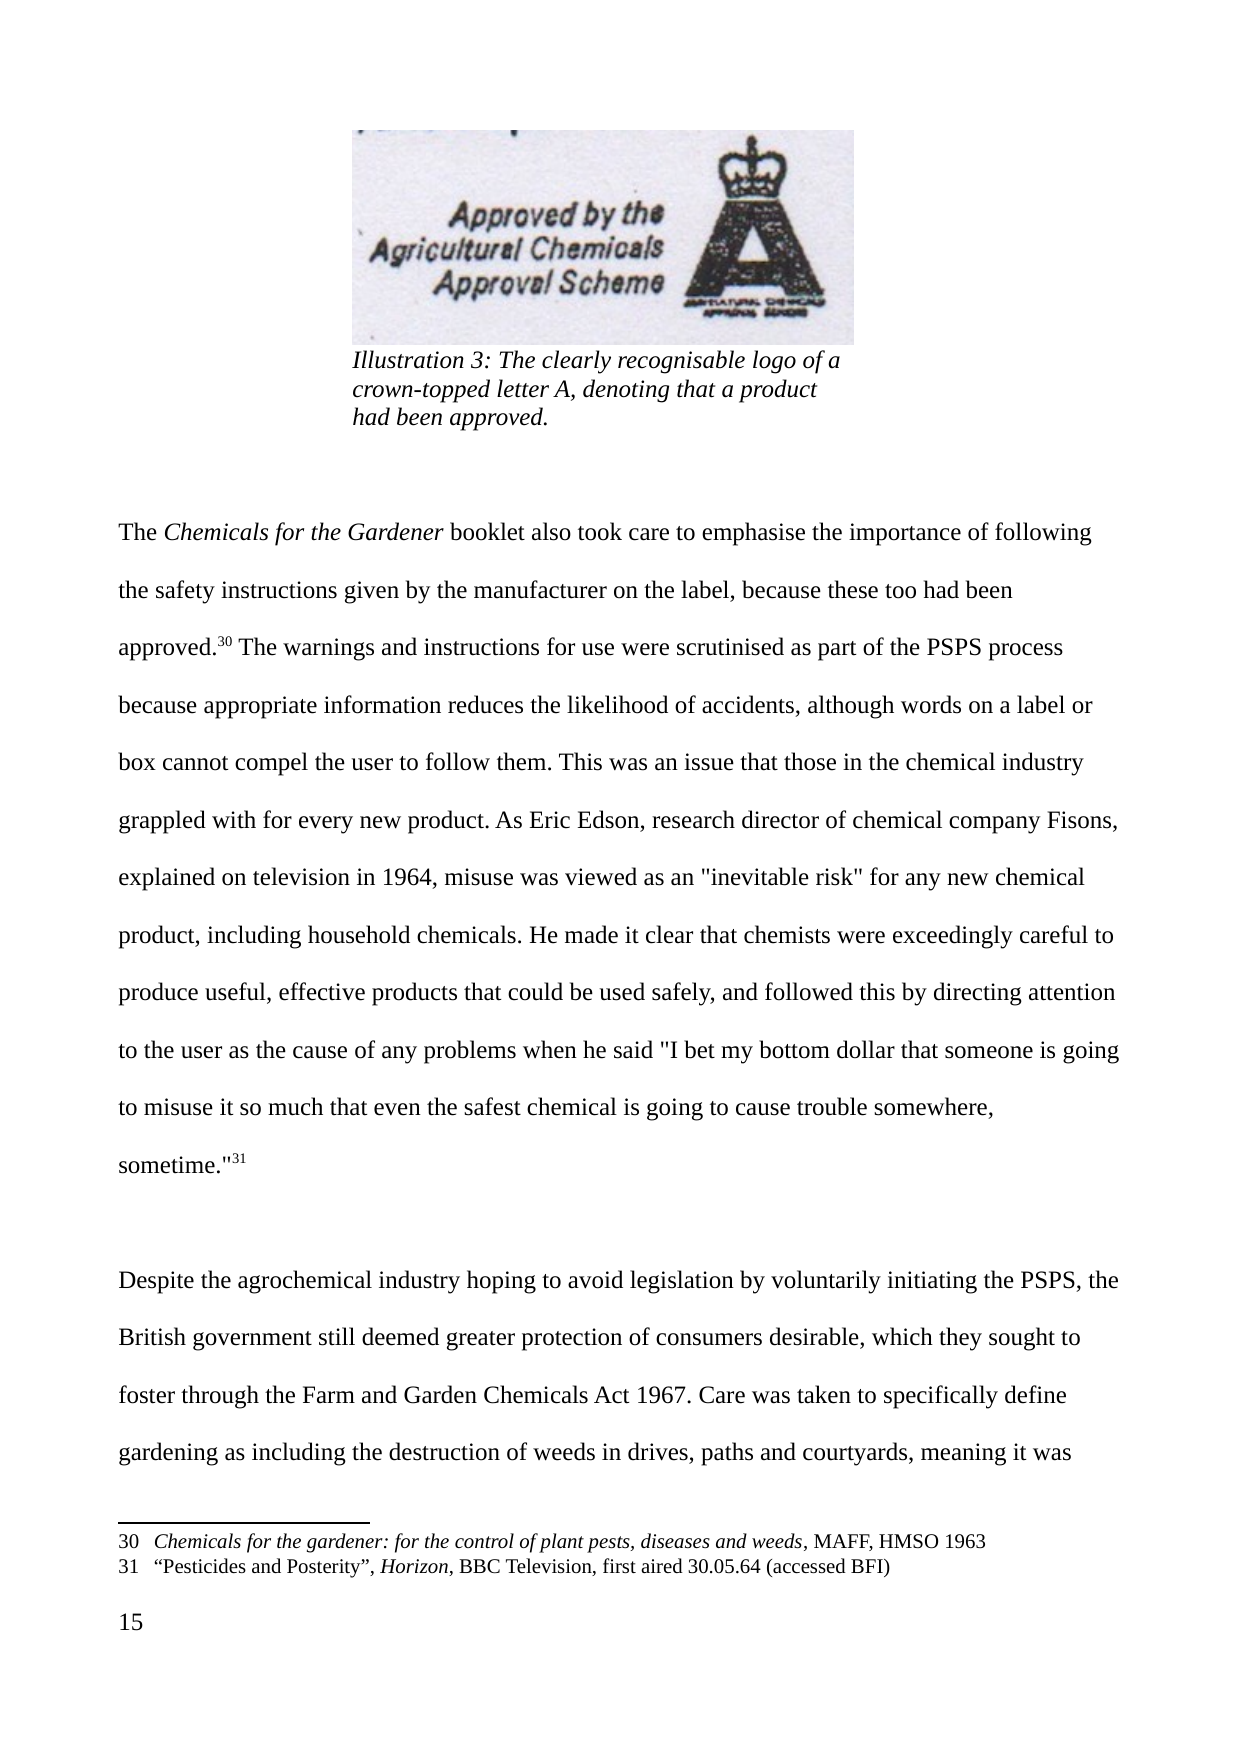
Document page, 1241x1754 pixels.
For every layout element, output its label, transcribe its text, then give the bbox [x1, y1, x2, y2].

text Despite the agrochemical industry hoping to avoid legislation by voluntarily initiating the PSPS, the British government still deemed greater protection of consumers desirable, which they sought to foster through the Farm and Garden Chemicals Act 1967. Care was taken to specifically define gardening as including the destruction of weeds in drives, paths and courtyards, meaning it was [118, 1265, 1122, 1466]
picture [352, 130, 854, 345]
text The Chemicals for the Gardener booklet also took care to emphasise the importance of following the safety instructions given by the manufacturer on the label, because these too had been approved. The warnings and instructions for use were scrutinised as part of the PSPS process because appropriate information reduces the likelihood of accidents, although words on a label or box cannot compel the user to follow them. This was an issue that those in the chemical industry grappled with for every new product. As Eric Edson, research director of chemical company Fisons, explained on television in 1964, misuse was viewed as an "inevitable risk" for any new chemical product, including household chemicals. He made it clear that chemists were exceedingly careful to produce useful, effective products that could be used safely, and followed this by directing attention to the user as the cause of any problems when he said "I bet my bottom dollar that someone is going to misuse it so much that even the safest chemical is going to cause trouble somewhere, sometime." [118, 517, 1122, 1179]
text Chemicals for the gardener: for the control of plant pests, diseases and weeds, MAFF, HMSO 1963 [118, 1529, 1122, 1553]
text Illustration 3: The clearly recognisable logo of a crown-topped letter A, denoting that a product had been approved. [352, 345, 854, 431]
text “Pesticides and Posterity”, Horizon, BBC Television, first aired 30.05.64 (accessed BFI) [118, 1553, 1122, 1578]
